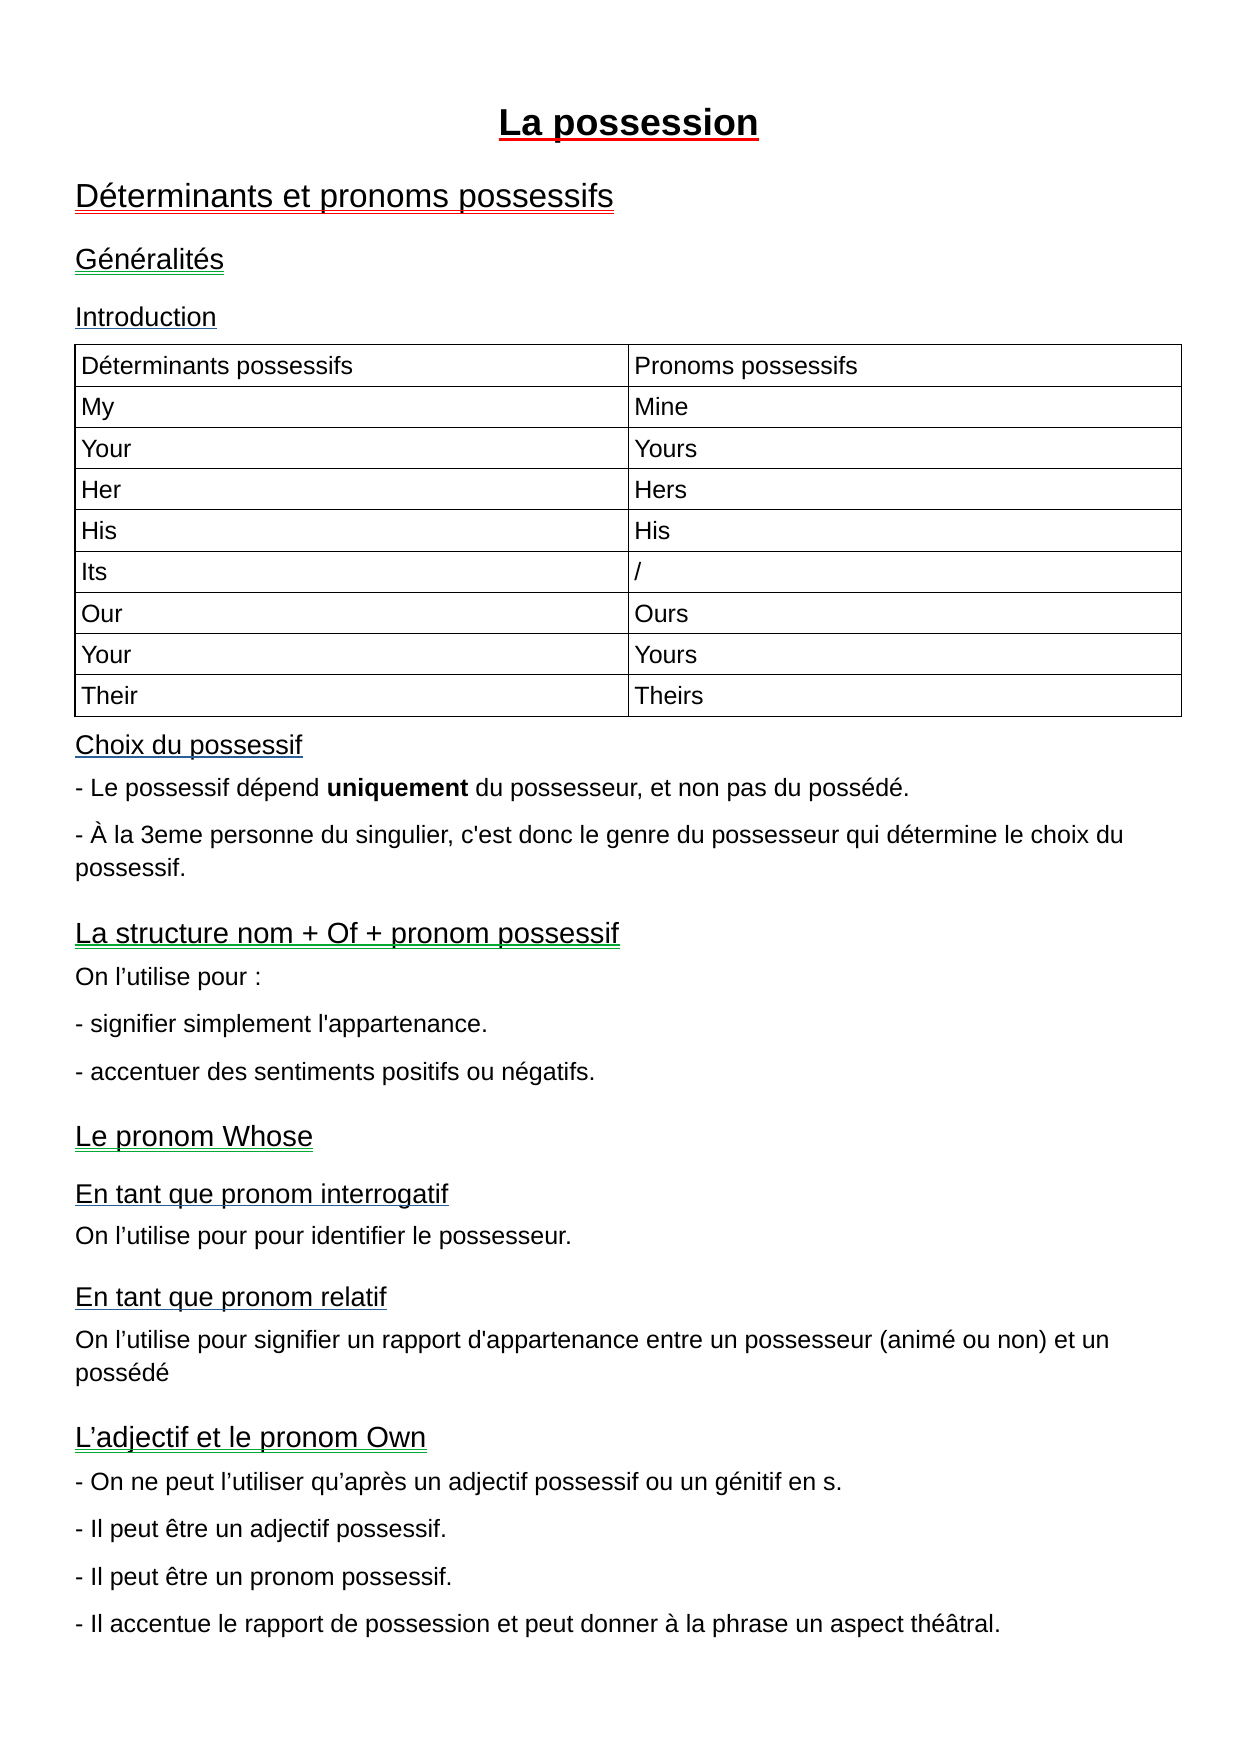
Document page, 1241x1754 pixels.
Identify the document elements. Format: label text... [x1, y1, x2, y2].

text - signifier simplement l'appartenance. [75, 1009, 1182, 1038]
table_cell My [76, 387, 628, 427]
text - On ne peut l’utiliser qu’après un adjectif possessif ou un génitif en s. [75, 1466, 1182, 1495]
table_header Pronoms possessifs [629, 345, 1181, 386]
text On l’utilise pour pour identifier le possesseur. [75, 1221, 1182, 1250]
table_cell His [629, 510, 1181, 551]
table_cell His [76, 510, 628, 551]
table_cell / [629, 552, 1181, 592]
table_header Déterminants possessifs [76, 345, 628, 386]
text - Il accentue le rapport de possession et peut donner à la phrase un aspect théâtral. [75, 1609, 1182, 1638]
table_cell Yours [629, 428, 1181, 468]
subtitle Le pronom Whose [75, 1119, 1182, 1153]
table_cell Yours [629, 634, 1181, 674]
subtitle Généralités [75, 242, 1182, 276]
table_cell Their [76, 675, 628, 716]
text - Le possessif dépend uniquement du possesseur, et non pas du possédé. [75, 773, 1182, 802]
table_cell Mine [629, 387, 1181, 427]
table_cell Its [76, 552, 628, 592]
subtitle La structure nom + Of + pronom possessif [75, 916, 1182, 949]
table_cell Theirs [629, 675, 1181, 716]
subtitle La possession [75, 100, 1182, 143]
text - Il peut être un pronom possessif. [75, 1562, 1182, 1590]
text - À la 3eme personne du singulier, c'est donc le genre du possesseur qui détermine le choix du possessif. [75, 820, 1182, 882]
subtitle L’adjectif et le pronom Own [75, 1420, 1182, 1454]
table_cell Ours [629, 593, 1181, 633]
text - Il peut être un adjectif possessif. [75, 1514, 1182, 1543]
text On l’utilise pour : [75, 962, 1182, 990]
table_cell Our [76, 593, 628, 633]
text - accentuer des sentiments positifs ou négatifs. [75, 1057, 1182, 1086]
subtitle Choix du possessif [75, 729, 1182, 760]
subtitle Introduction [75, 301, 1182, 332]
subtitle En tant que pronom interrogatif [75, 1178, 1182, 1209]
text On l’utilise pour signifier un rapport d'appartenance entre un possesseur (animé ou non) et un possédé [75, 1325, 1182, 1387]
subtitle En tant que pronom relatif [75, 1281, 1182, 1313]
subtitle Déterminants et pronoms possessifs [75, 176, 1182, 215]
table_cell Your [76, 428, 628, 468]
table_cell Her [76, 469, 628, 509]
table_cell Hers [629, 469, 1181, 509]
table_cell Your [76, 634, 628, 674]
